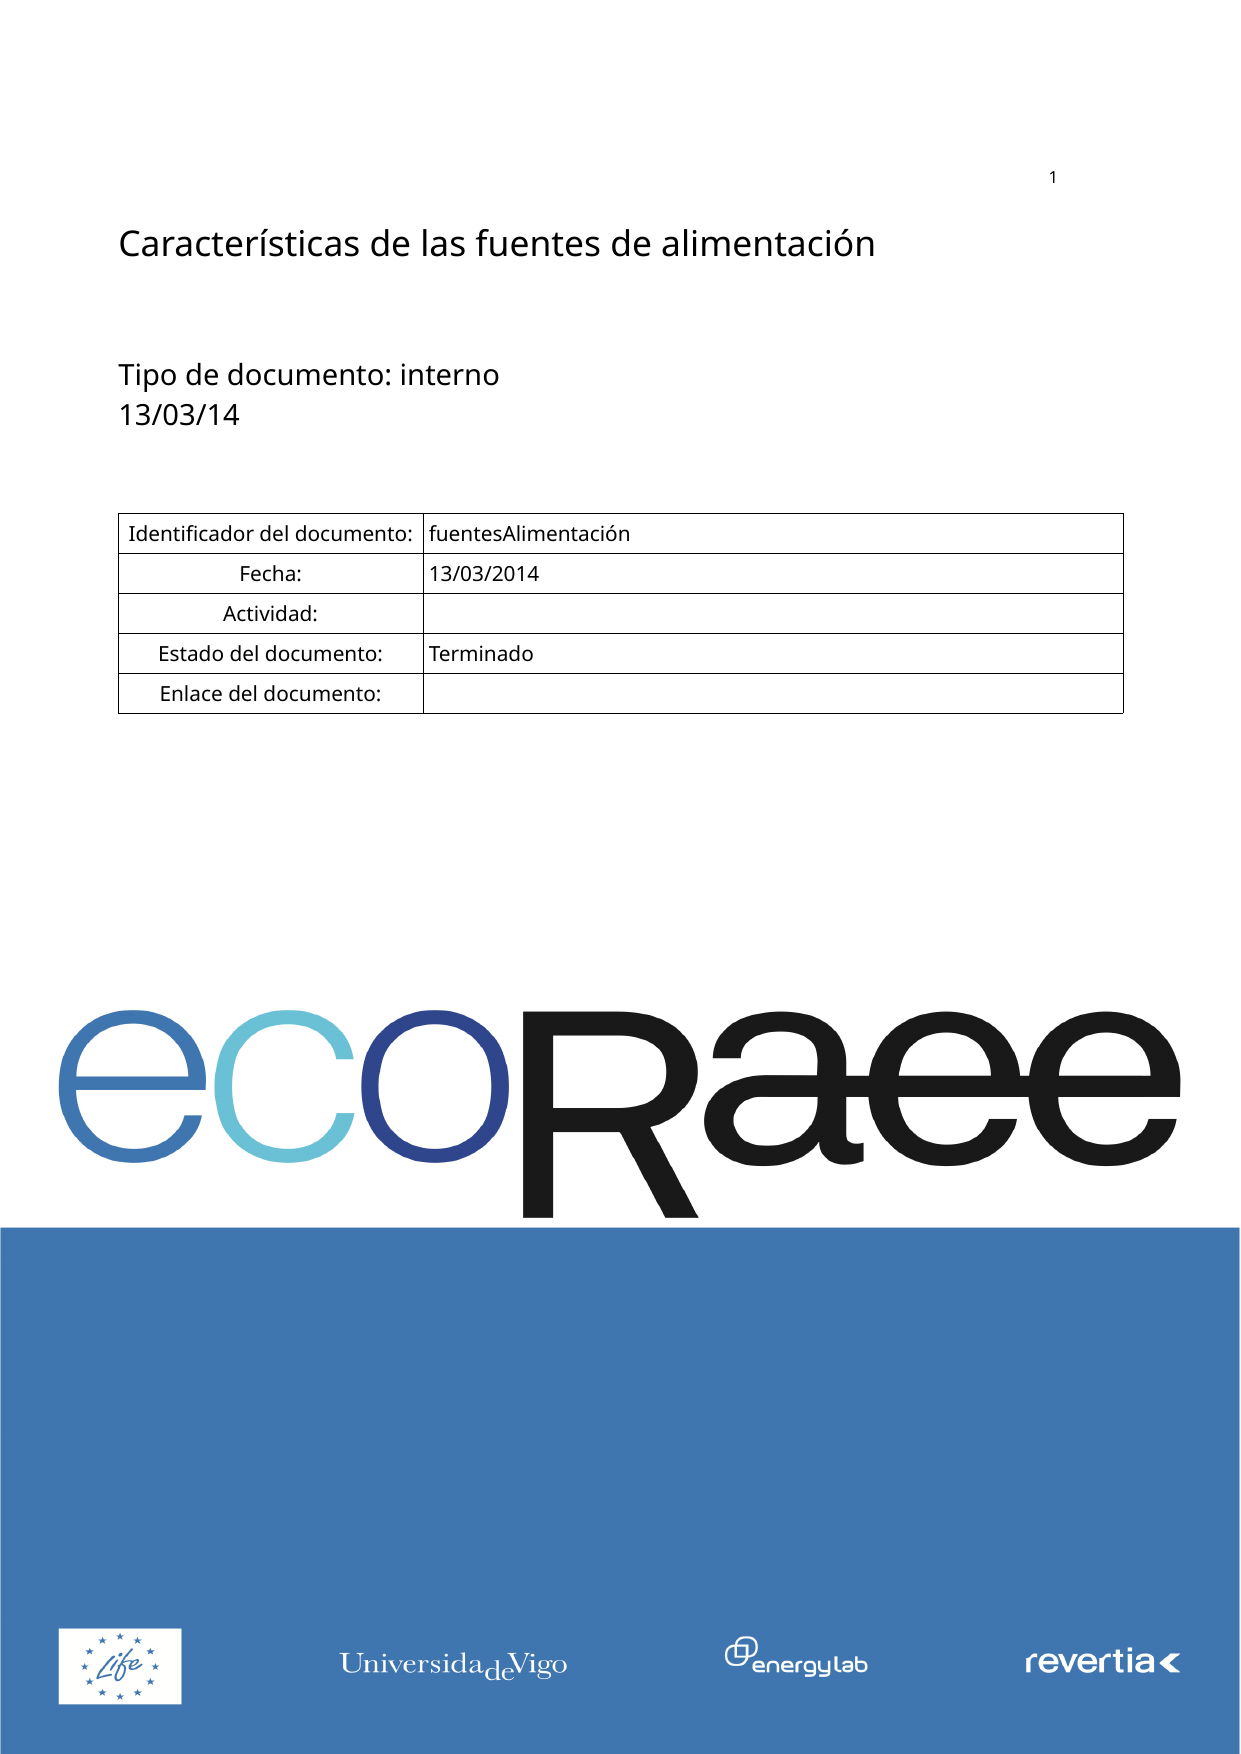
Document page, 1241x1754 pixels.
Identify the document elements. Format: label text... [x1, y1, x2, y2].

table_header Identificador del documento: [119, 514, 423, 553]
text 13/03/14 [118, 394, 1122, 433]
table_cell [424, 674, 1123, 713]
table_cell 13/03/2014 [424, 554, 1123, 593]
table_cell Estado del documento: [119, 634, 423, 673]
table_cell Actividad: [119, 594, 423, 633]
table_cell Terminado [424, 634, 1123, 673]
table_cell [424, 594, 1123, 633]
table_cell Fecha: [119, 554, 423, 593]
text Tipo de documento: interno [118, 354, 1122, 394]
text Características de las fuentes de alimentación [118, 218, 1122, 266]
table_cell Enlace del documento: [119, 674, 423, 713]
table_header fuentesAlimentación [424, 514, 1123, 553]
